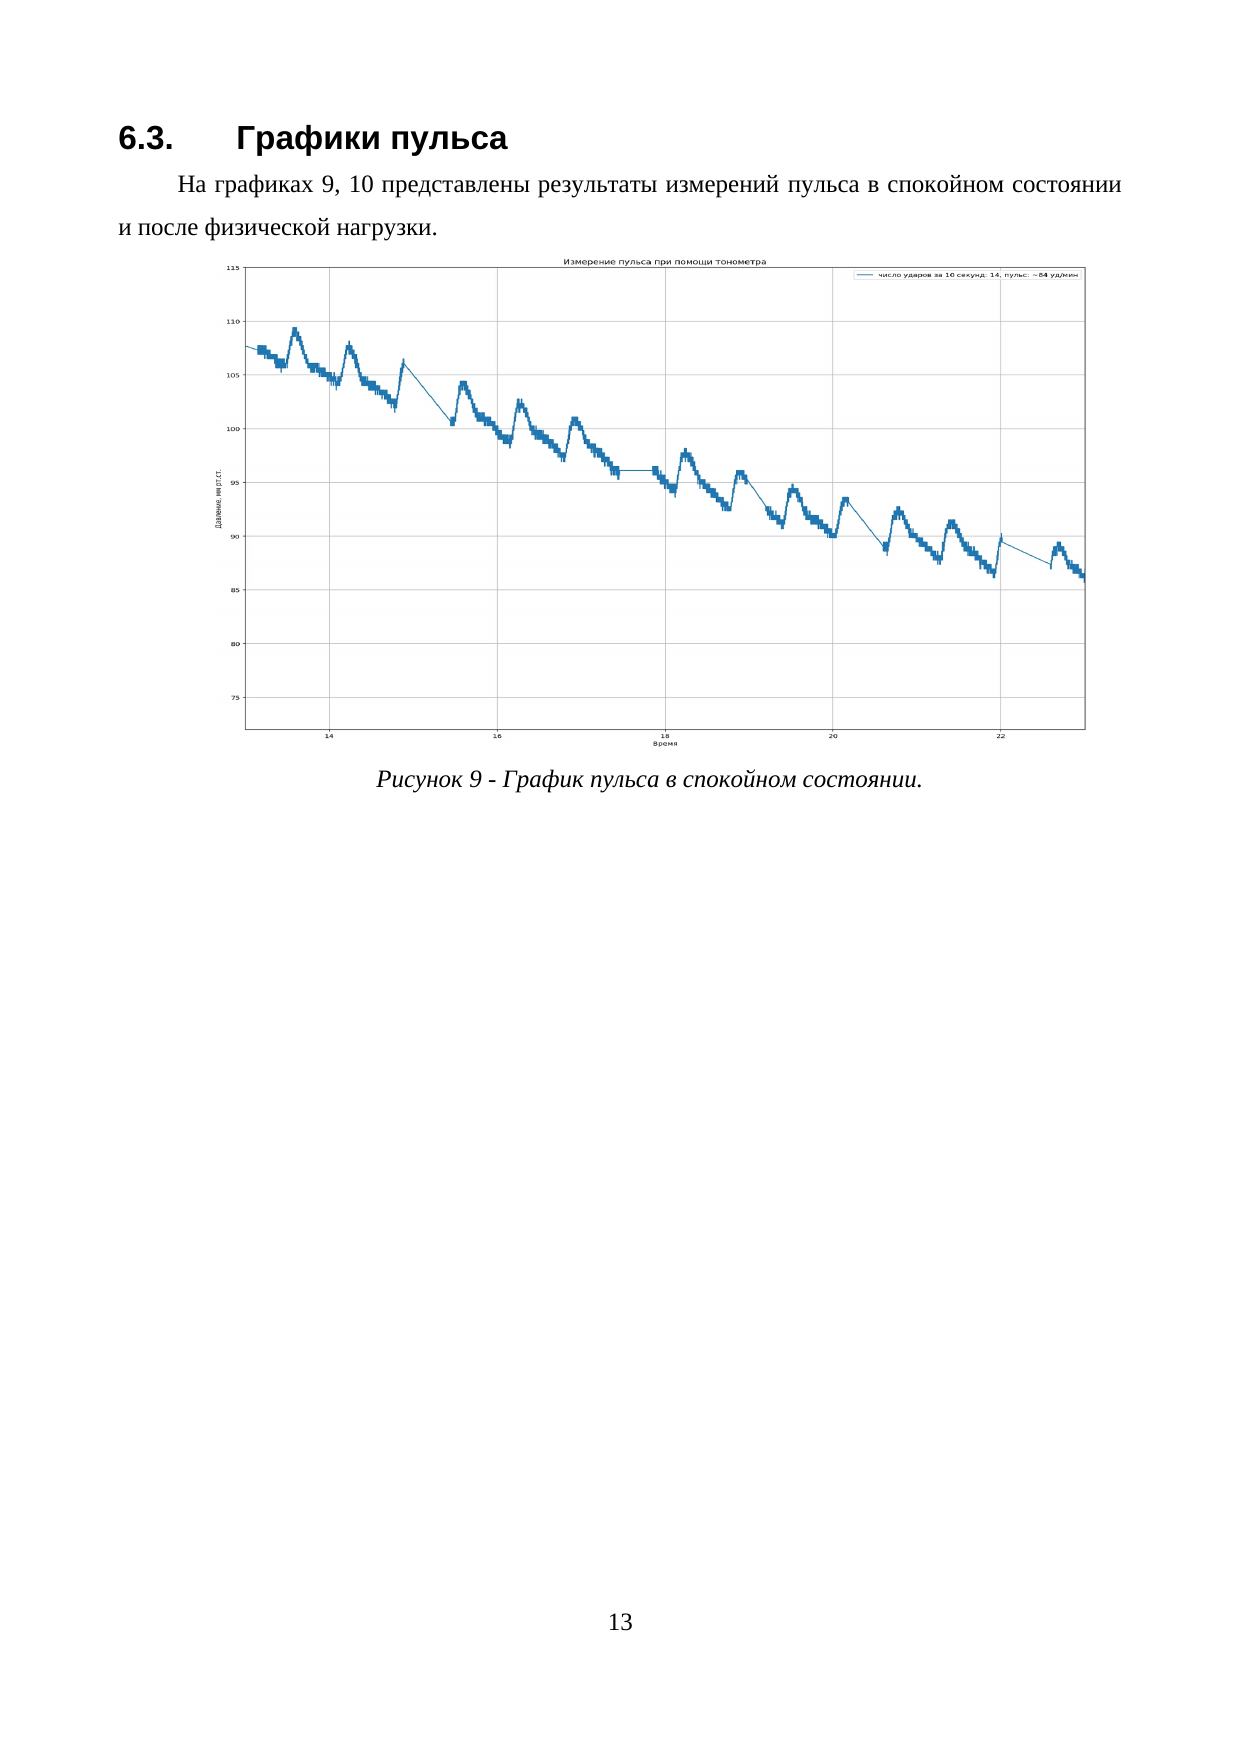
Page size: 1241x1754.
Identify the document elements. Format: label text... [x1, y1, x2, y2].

text Рисунок 9 - График пульса в спокойном состоянии. [118, 764, 1122, 793]
subtitle Графики пульса [118, 118, 1122, 157]
text На графиках 9, 10 представлены результаты измерений пульса в спокойном состоянии и после физической нагрузки. [118, 169, 1122, 241]
